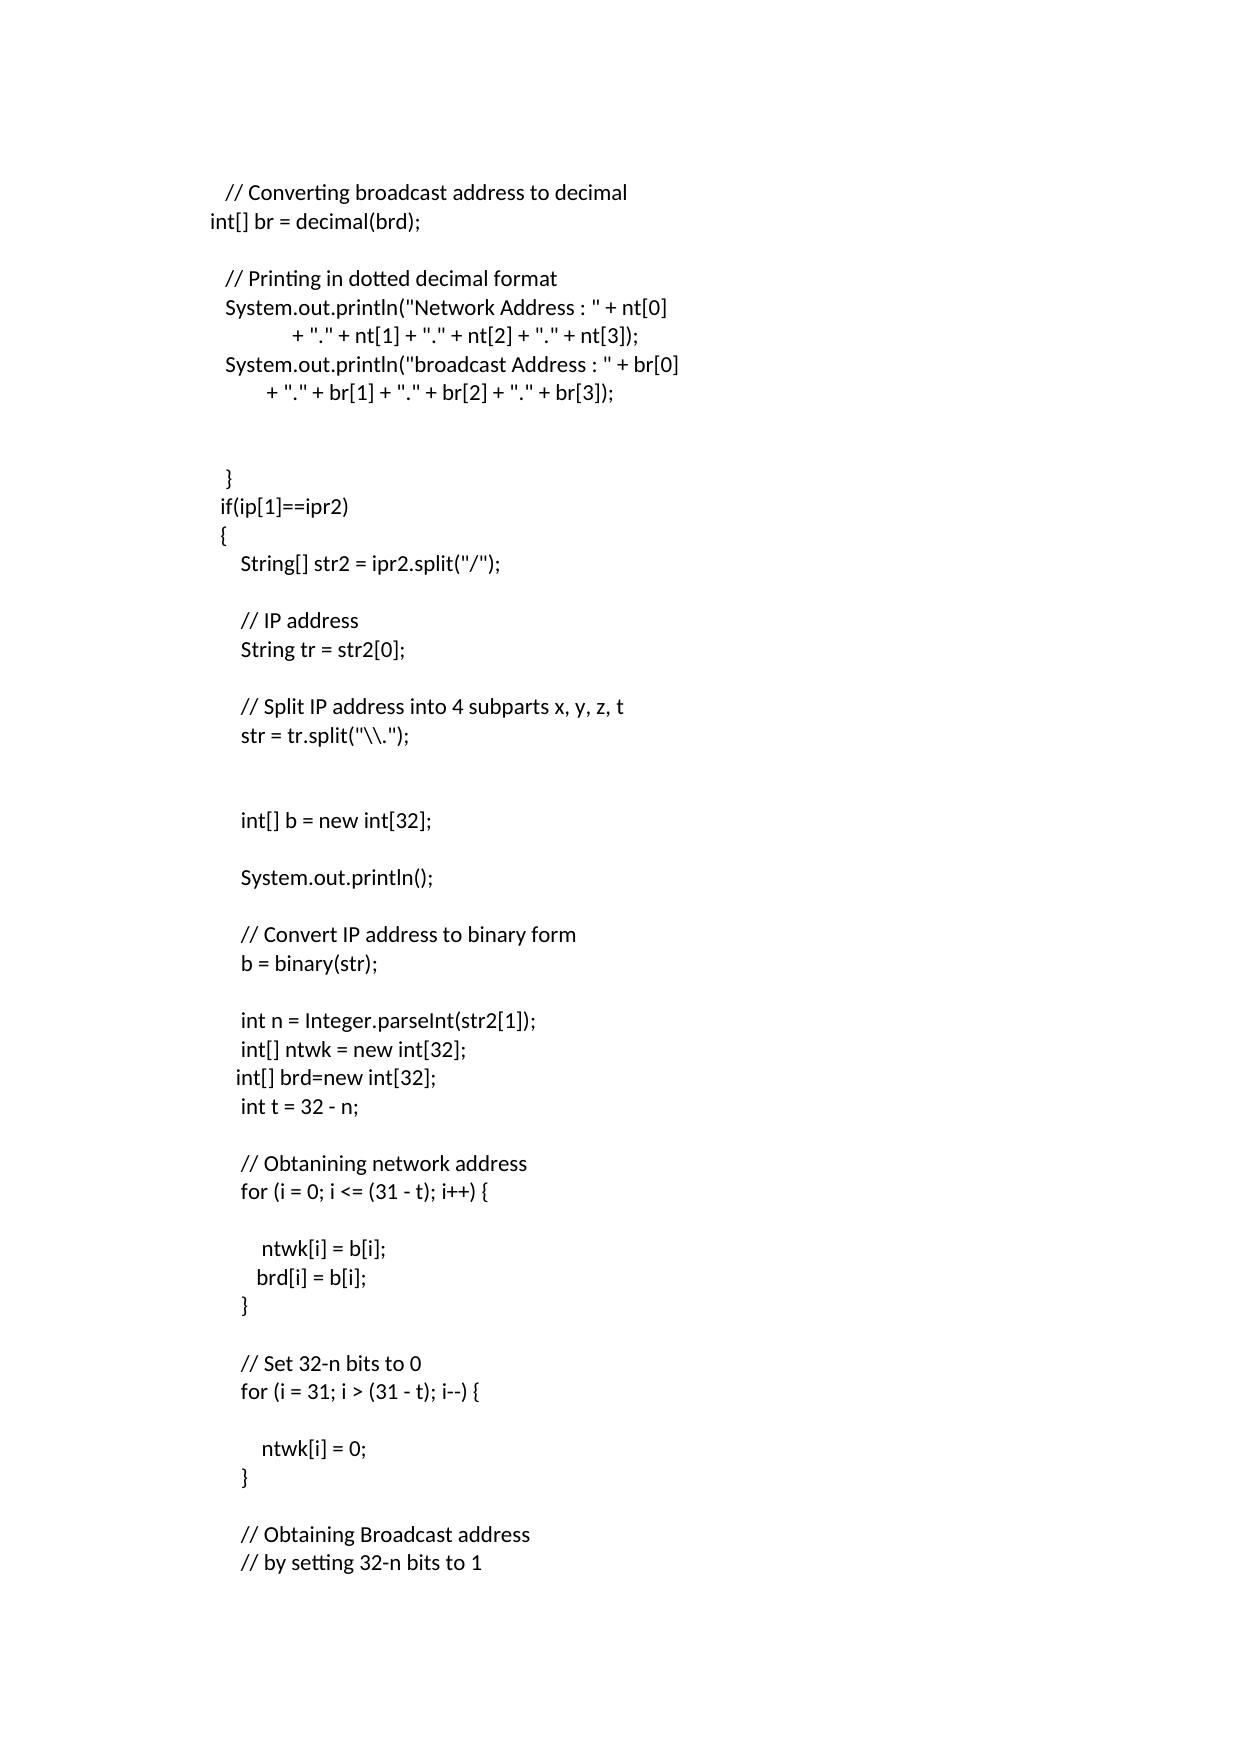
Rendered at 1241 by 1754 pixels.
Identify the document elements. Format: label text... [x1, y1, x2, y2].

text + "." + br[1] + "." + br[2] + "." + br[3]); [162, 378, 1079, 406]
text int[] b = new int[32]; [162, 806, 1079, 834]
text // Obtaining Broadcast address [162, 1520, 1079, 1548]
text { [162, 521, 1079, 549]
text if(ip[1]==ipr2) [162, 492, 1079, 521]
text // IP address [162, 607, 1079, 635]
text int[] br = decimal(brd); [162, 207, 1079, 235]
text str = tr.split("\\."); [162, 721, 1079, 749]
text ntwk[i] = 0; [162, 1434, 1079, 1462]
text int[] brd=new int[32]; [162, 1063, 1079, 1091]
text int n = Integer.parseInt(str2[1]); [162, 1006, 1079, 1034]
text // Printing in dotted decimal format [162, 264, 1079, 292]
text for (i = 0; i <= (31 - t); i++) { [162, 1177, 1079, 1206]
text // Convert IP address to binary form [162, 921, 1079, 949]
text for (i = 31; i > (31 - t); i--) { [162, 1377, 1079, 1405]
text } [162, 464, 1079, 492]
text // by setting 32-n bits to 1 [162, 1548, 1079, 1577]
text // Converting broadcast address to decimal [162, 178, 1079, 207]
text String tr = str2[0]; [162, 635, 1079, 663]
text System.out.println(); [162, 863, 1079, 892]
text // Split IP address into 4 subparts x, y, z, t [162, 692, 1079, 720]
text System.out.println("Network Address : " + nt[0] [162, 293, 1079, 321]
text int[] ntwk = new int[32]; [162, 1035, 1079, 1063]
text // Set 32-n bits to 0 [162, 1349, 1079, 1377]
text System.out.println("broadcast Address : " + br[0] [162, 350, 1079, 378]
text } [162, 1463, 1079, 1491]
text brd[i] = b[i]; [162, 1263, 1079, 1291]
text } [162, 1292, 1079, 1320]
text // Obtanining network address [162, 1149, 1079, 1177]
text ntwk[i] = b[i]; [162, 1234, 1079, 1263]
text String[] str2 = ipr2.split("/"); [162, 549, 1079, 578]
text + "." + nt[1] + "." + nt[2] + "." + nt[3]); [162, 321, 1079, 349]
text int t = 32 - n; [162, 1092, 1079, 1120]
text b = binary(str); [162, 949, 1079, 977]
